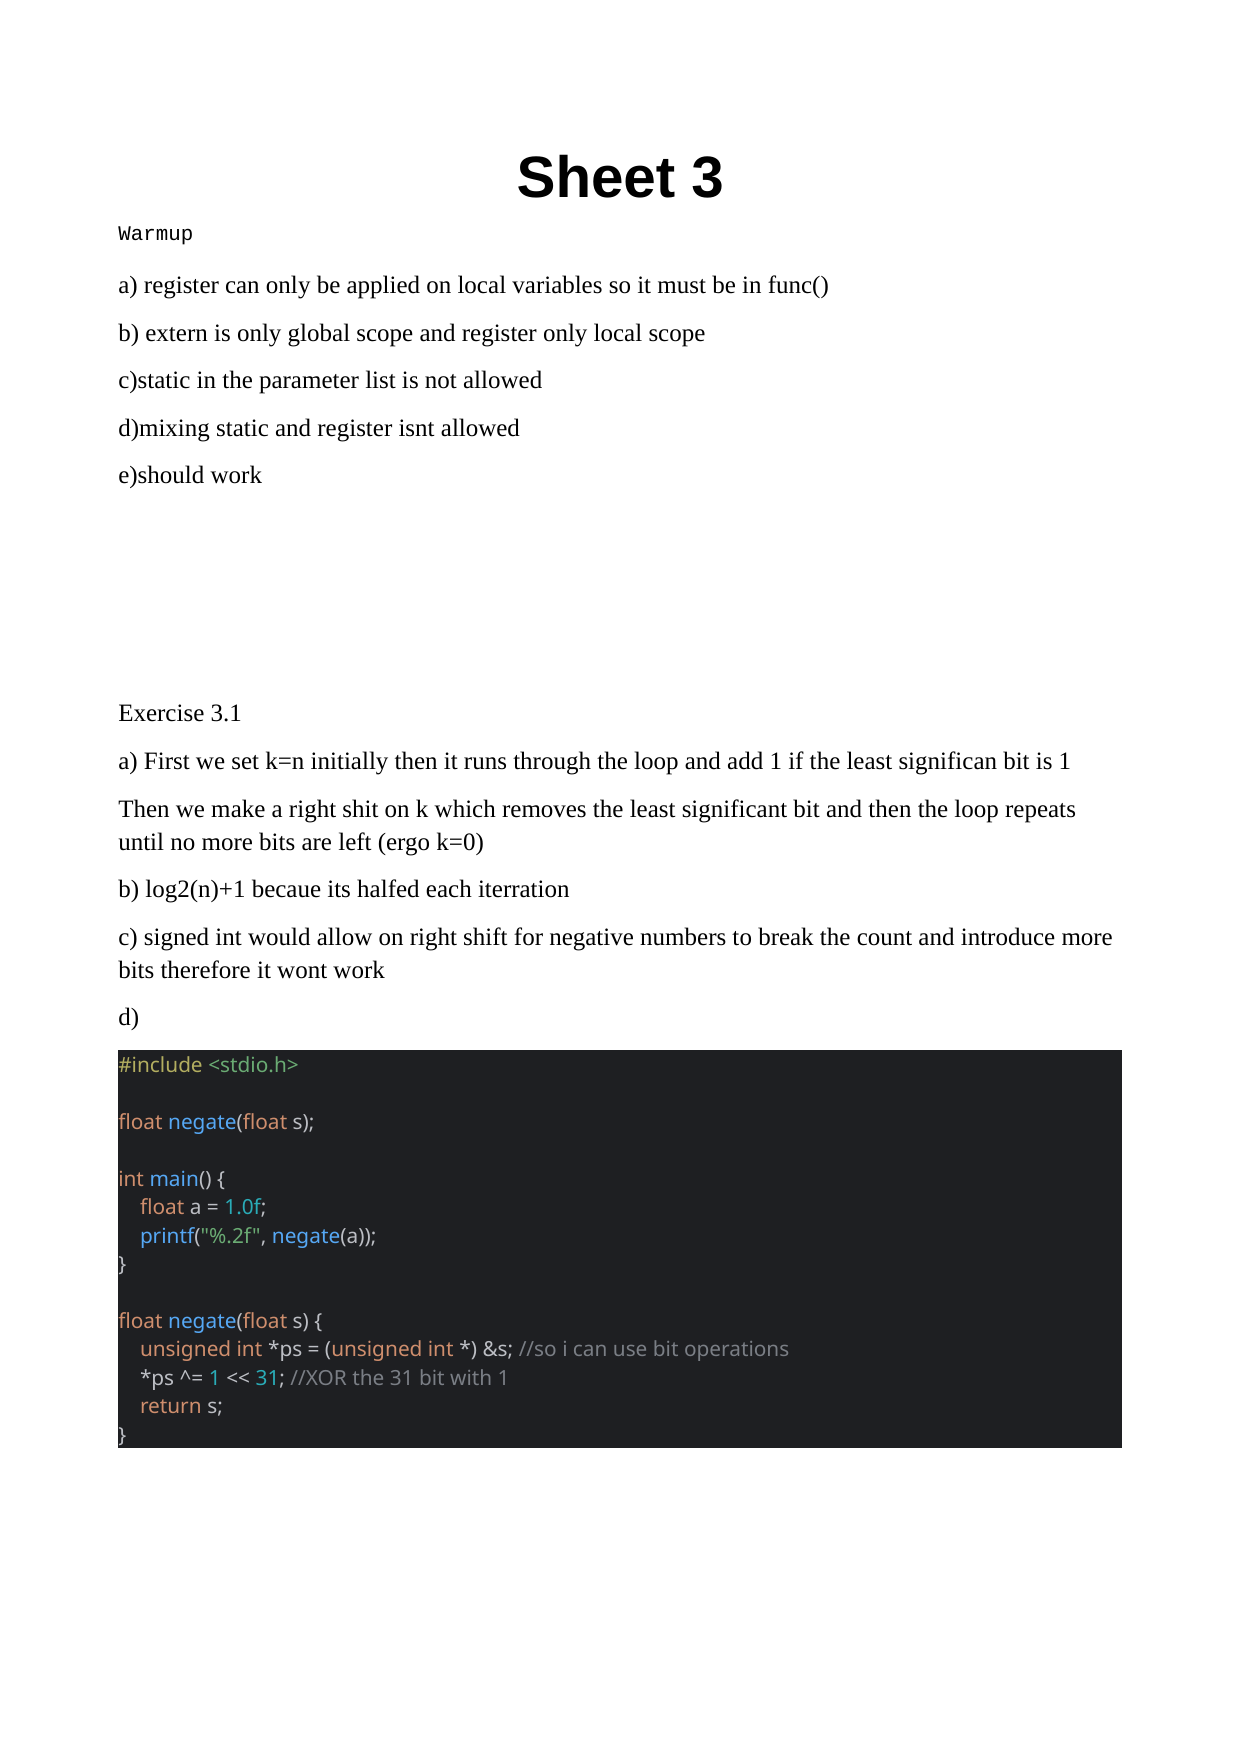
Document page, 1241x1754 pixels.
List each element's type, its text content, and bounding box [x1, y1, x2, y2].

text e)should work [118, 460, 1122, 489]
text c) signed int would allow on right shift for negative numbers to break the count and introduce more bits therefore it wont work [118, 922, 1122, 984]
text Exercise 3.1 [118, 698, 1122, 727]
text d) [118, 1002, 1122, 1031]
text b) log2(n)+1 becaue its halfed each iterration [118, 874, 1122, 903]
text a) First we set k=n initially then it runs through the loop and add 1 if the least significan bit is 1 [118, 746, 1122, 775]
text d)mixing static and register isnt allowed [118, 413, 1122, 442]
text #include <stdio.h> float negate(float s); int main() { float a = 1.0f; printf("%.2f", negate(a)); } float negate(float s) { unsigned int *ps = (unsigned int *) &s; //so i can use bit operations *ps ^= 1 << 31; //XOR the 31 bit with 1 return s; } [118, 1050, 1122, 1448]
text Warmup [118, 223, 1122, 246]
text a) register can only be applied on local variables so it must be in func() [118, 270, 1122, 299]
text c)static in the parameter list is not allowed [118, 365, 1122, 394]
title Sheet 3 [118, 143, 1122, 210]
text b) extern is only global scope and register only local scope [118, 318, 1122, 346]
text Then we make a right shit on k which removes the least significant bit and then the loop repeats until no more bits are left (ergo k=0) [118, 794, 1122, 855]
